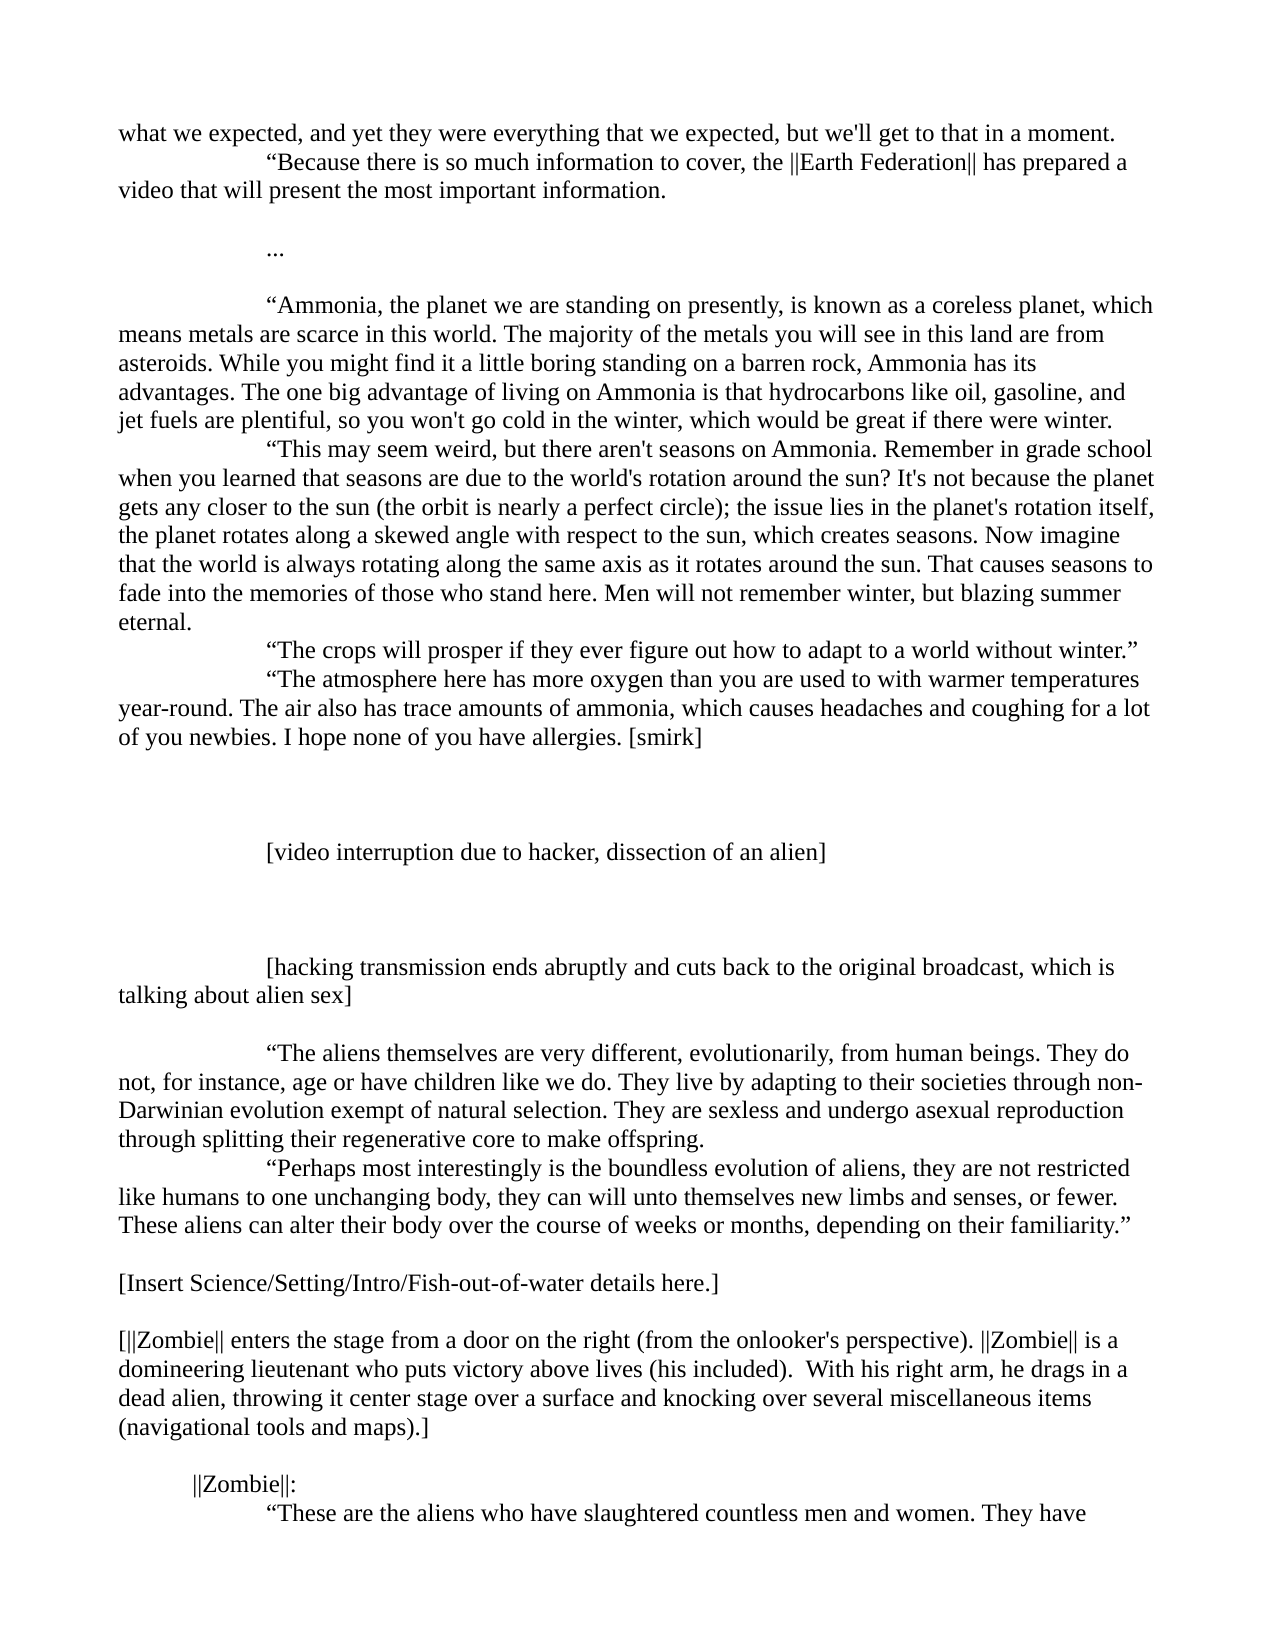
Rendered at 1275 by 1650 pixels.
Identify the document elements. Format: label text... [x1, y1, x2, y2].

text “This may seem weird, but there aren't seasons on Ammonia. Remember in grade school when you learned that seasons are due to the world's rotation around the sun? It's not because the planet gets any closer to the sun (the orbit is nearly a perfect circle); the issue lies in the planet's rotation itself, the planet rotates along a skewed angle with respect to the sun, which creates seasons. Now imagine that the world is always rotating along the same axis as it rotates around the sun. That causes seasons to fade into the memories of those who stand here. Men will not remember winter, but blazing summer eternal. [118, 434, 1157, 636]
text “The crops will prosper if they ever figure out how to adapt to a world without winter.” [118, 636, 1157, 664]
text [||Zombie|| enters the stage from a door on the right (from the onlooker's perspective). ||Zombie|| is a domineering lieutenant who puts victory above lives (his included). With his right arm, he drags in a dead alien, throwing it center stage over a surface and knocking over several miscellaneous items (navigational tools and maps).] [118, 1326, 1157, 1441]
text ... [118, 233, 1157, 262]
text ||Zombie||: [118, 1469, 1157, 1498]
text “These are the aliens who have slaughtered countless men and women. They have [118, 1498, 1157, 1527]
text “The atmosphere here has more oxygen than you are used to with warmer temperatures year-round. The air also has trace amounts of ammonia, which causes headaches and coughing for a lot of you newbies. I hope none of you have allergies. [smirk] [118, 664, 1157, 751]
text [Insert Science/Setting/Intro/Fish-out-of-water details here.] [118, 1268, 1157, 1297]
text “Because there is so much information to cover, the ||Earth Federation|| has prepared a video that will present the most important information. [118, 147, 1157, 204]
text “The aliens themselves are very different, evolutionarily, from human beings. They do not, for instance, age or have children like we do. They live by adapting to their societies through non-Darwinian evolution exempt of natural selection. They are sexless and undergo asexual reproduction through splitting their regenerative core to make offspring. [118, 1038, 1157, 1153]
text [hacking transmission ends abruptly and cuts back to the original broadcast, which is talking about alien sex] [118, 952, 1157, 1009]
text “Ammonia, the planet we are standing on presently, is known as a coreless planet, which means metals are scarce in this world. The majority of the metals you will see in this land are from asteroids. While you might find it a little boring standing on a barren rock, Ammonia has its advantages. The one big advantage of living on Ammonia is that hydrocarbons like oil, gasoline, and jet fuels are plentiful, so you won't go cold in the winter, which would be great if there were winter. [118, 291, 1157, 434]
text what we expected, and yet they were everything that we expected, but we'll get to that in a moment. [118, 118, 1157, 147]
text [video interruption due to hacker, dissection of an alien] [118, 837, 1157, 866]
text “Perhaps most interestingly is the boundless evolution of aliens, they are not restricted like humans to one unchanging body, they can will unto themselves new limbs and senses, or fewer. These aliens can alter their body over the course of weeks or months, depending on their familiarity.” [118, 1153, 1157, 1239]
